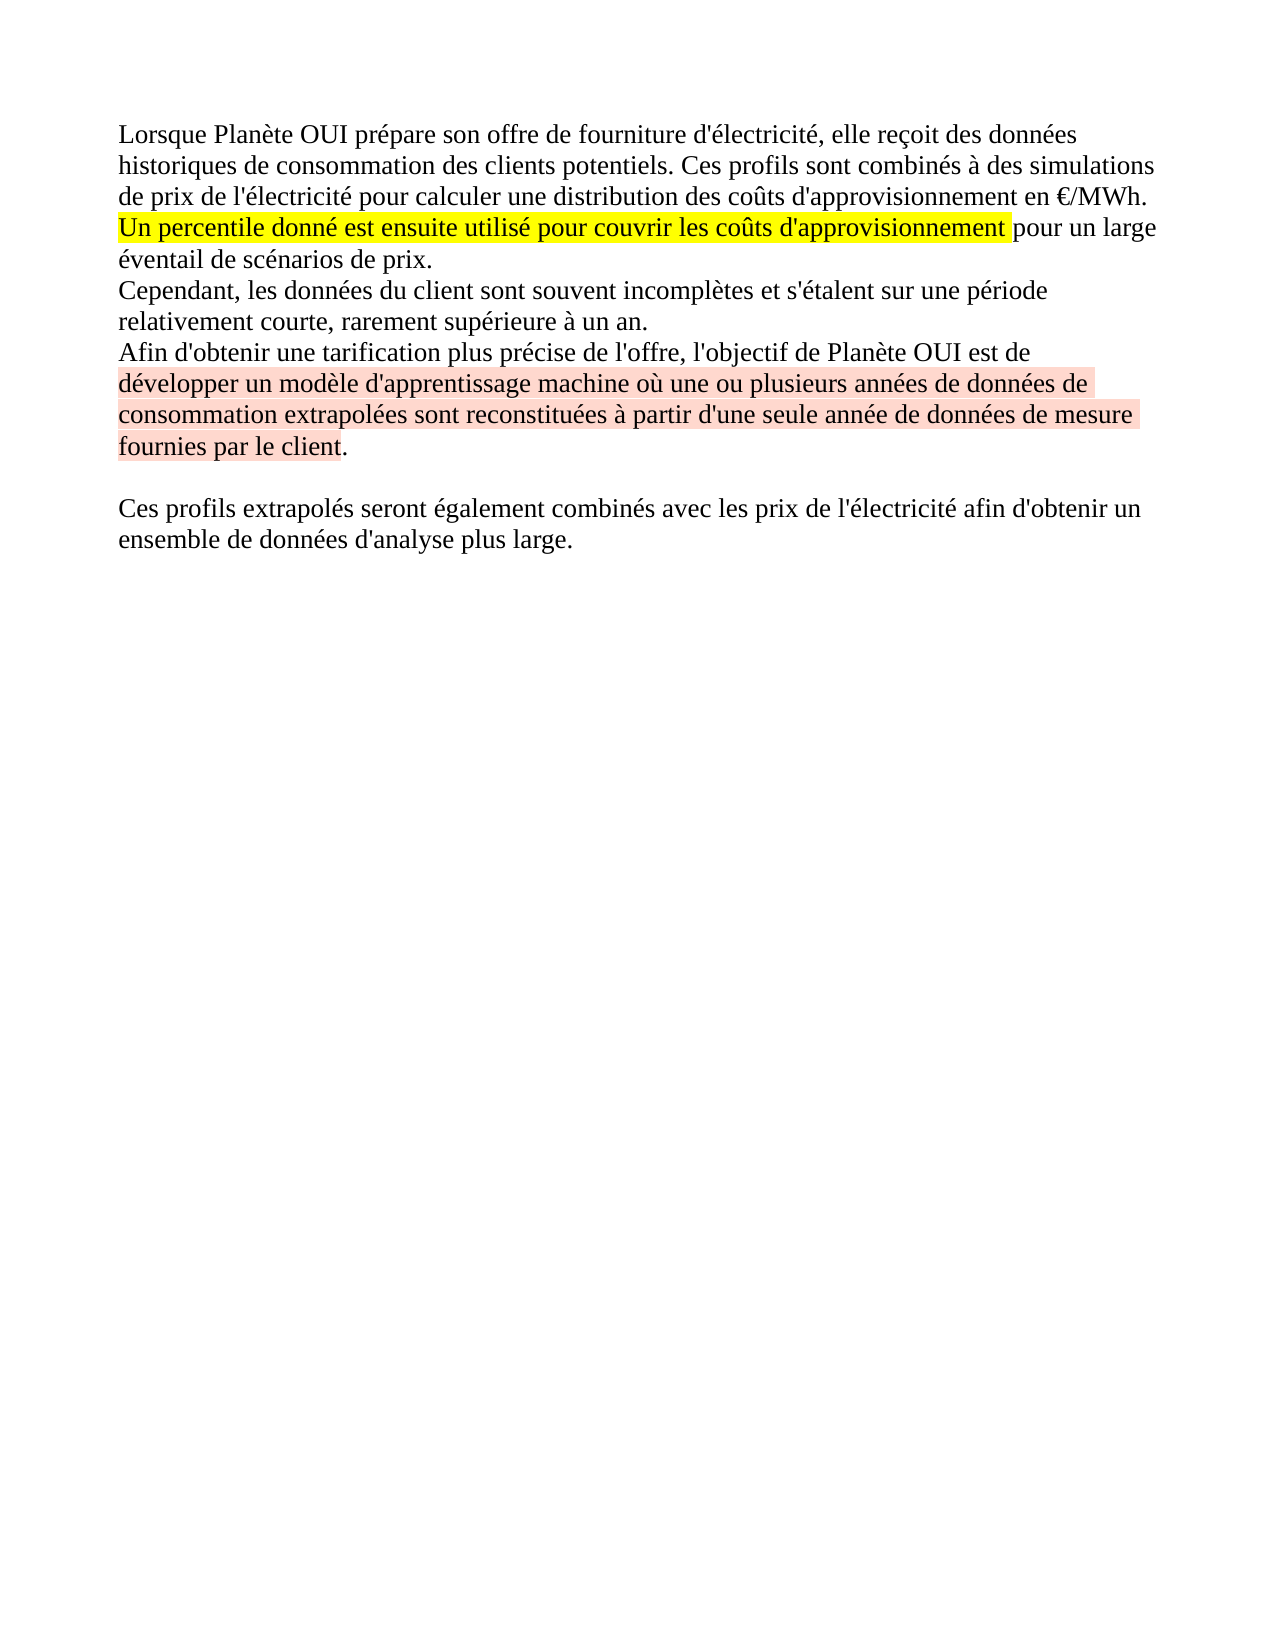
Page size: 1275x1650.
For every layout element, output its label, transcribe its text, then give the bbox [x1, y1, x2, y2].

text Lorsque Planète OUI prépare son offre de fourniture d'électricité, elle reçoit des données historiques de consommation des clients potentiels. Ces profils sont combinés à des simulations de prix de l'électricité pour calculer une distribution des coûts d'approvisionnement en €/MWh. Un percentile donné est ensuite utilisé pour couvrir les coûts d'approvisionnement pour un large éventail de scénarios de prix. [118, 118, 1157, 274]
text Afin d'obtenir une tarification plus précise de l'offre, l'objectif de Planète OUI est de développer un modèle d'apprentissage machine où une ou plusieurs années de données de consommation extrapolées sont reconstituées à partir d'une seule année de données de mesure fournies par le client. [118, 336, 1157, 461]
text Cependant, les données du client sont souvent incomplètes et s'étalent sur une période relativement courte, rarement supérieure à un an. [118, 274, 1157, 336]
text Ces profils extrapolés seront également combinés avec les prix de l'électricité afin d'obtenir un ensemble de données d'analyse plus large. [118, 492, 1157, 554]
